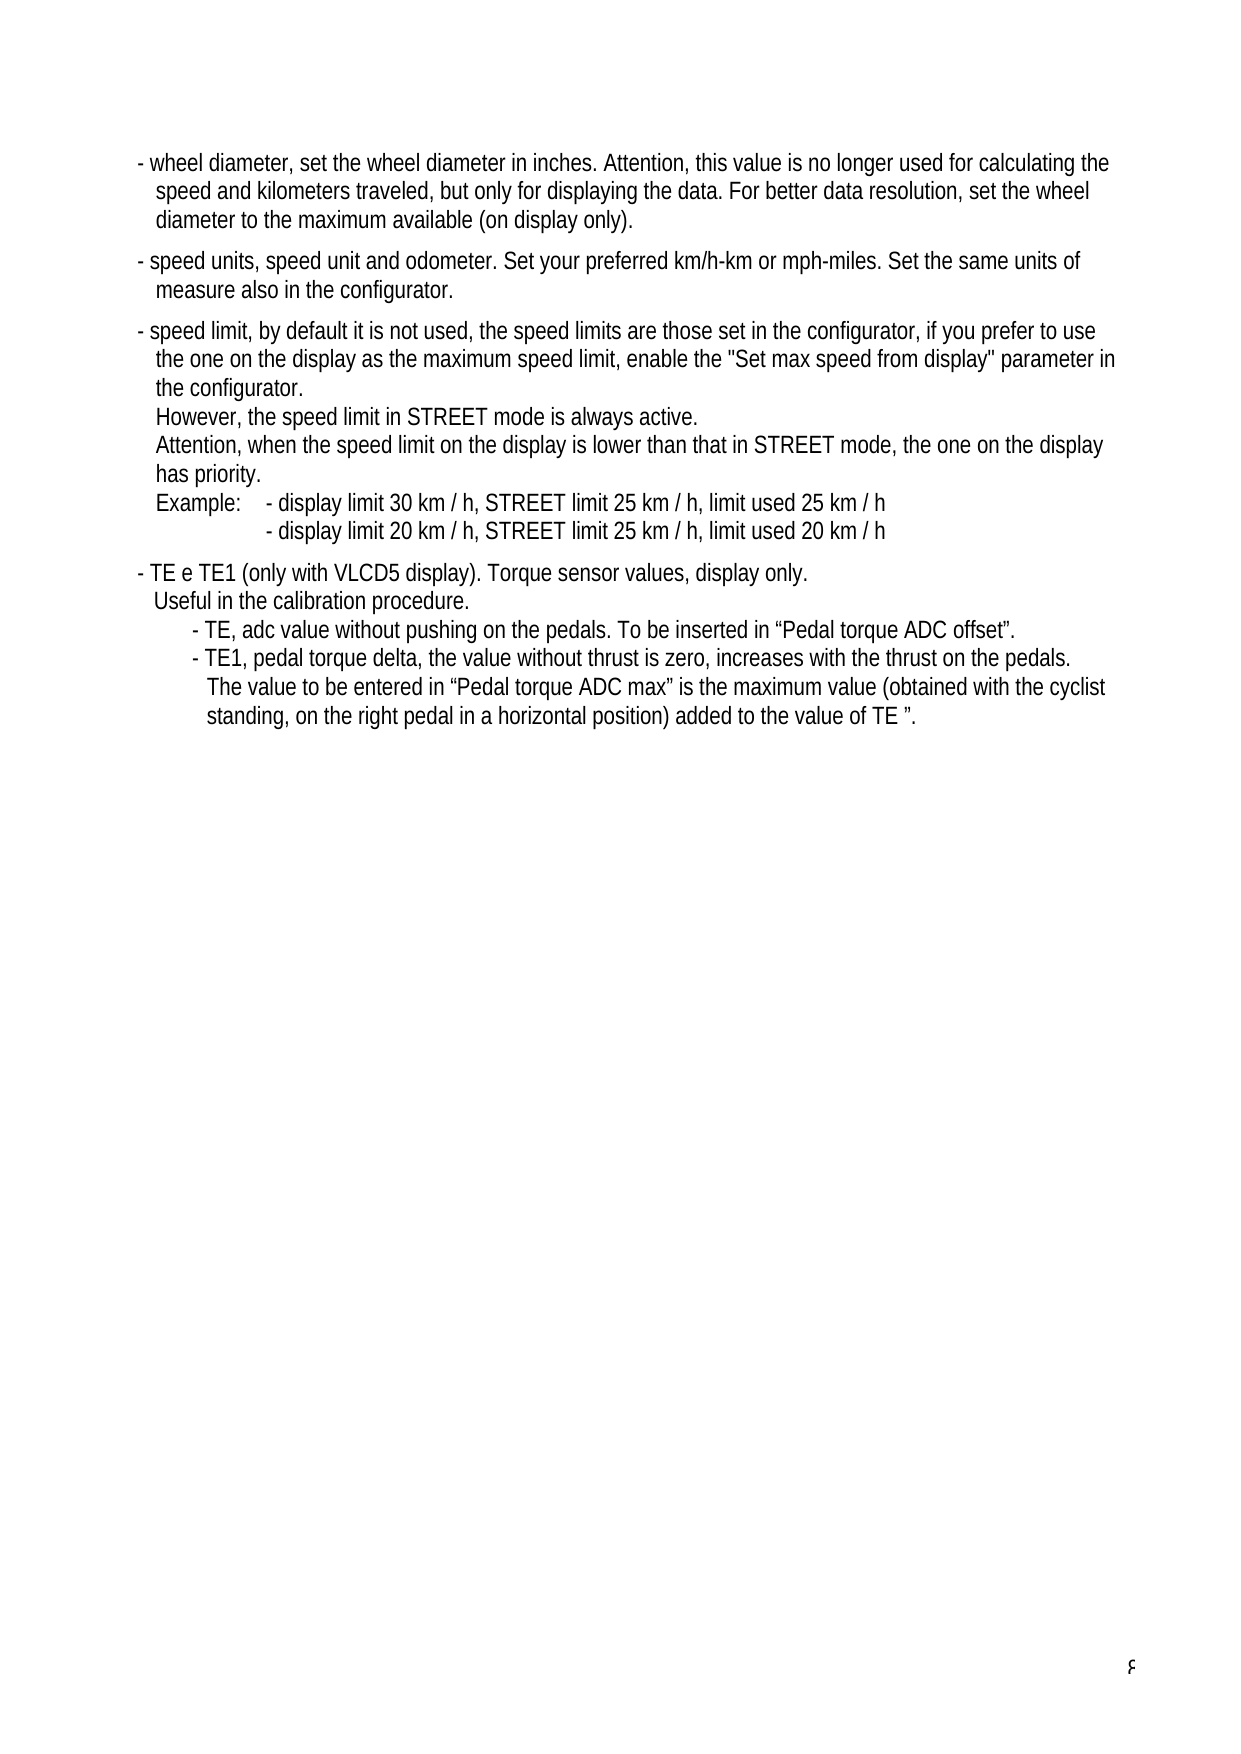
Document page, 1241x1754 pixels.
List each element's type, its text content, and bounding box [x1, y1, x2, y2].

text - TE e TE1 (only with VLCD5 display). Torque sensor values, display only. [137, 557, 1125, 586]
text - wheel diameter, set the wheel diameter in inches. Attention, this value is no longer used for calculating the speed and kilometers traveled, but only for displaying the data. For better data resolution, set the wheel diameter to the maximum available (on display only). [137, 148, 1125, 233]
text Useful in the calibration procedure. [153, 586, 1125, 615]
text Example: - display limit 30 km / h, STREET limit 25 km / h, limit used 25 km / h - display limit 20 km / h, STREET limit 25 km / h, limit used 20 km / h [156, 488, 1125, 545]
text Attention, when the speed limit on the display is lower than that in STREET mode, the one on the display has priority. [156, 430, 1125, 488]
text - speed units, speed unit and odometer. Set your preferred km/h-km or mph-miles. Set the same units of measure also in the configurator. [137, 246, 1125, 303]
text However, the speed limit in STREET mode is always active. [156, 402, 1125, 430]
text - TE1, pedal torque delta, the value without thrust is zero, increases with the thrust on the pedals. [137, 643, 1125, 672]
text - speed limit, by default it is not used, the speed limits are those set in the configurator, if you prefer to use the one on the display as the maximum speed limit, enable the "Set max speed from display" parameter in the configurator. [137, 316, 1125, 402]
text - TE, adc value without pushing on the pedals. To be inserted in “Pedal torque ADC offset”. [137, 615, 1125, 643]
subtitle The value to be entered in “Pedal torque ADC max” is the maximum value (obtained with the cyclist standing, on the right pedal in a horizontal position) added to the value of TE ”. [207, 672, 1125, 729]
